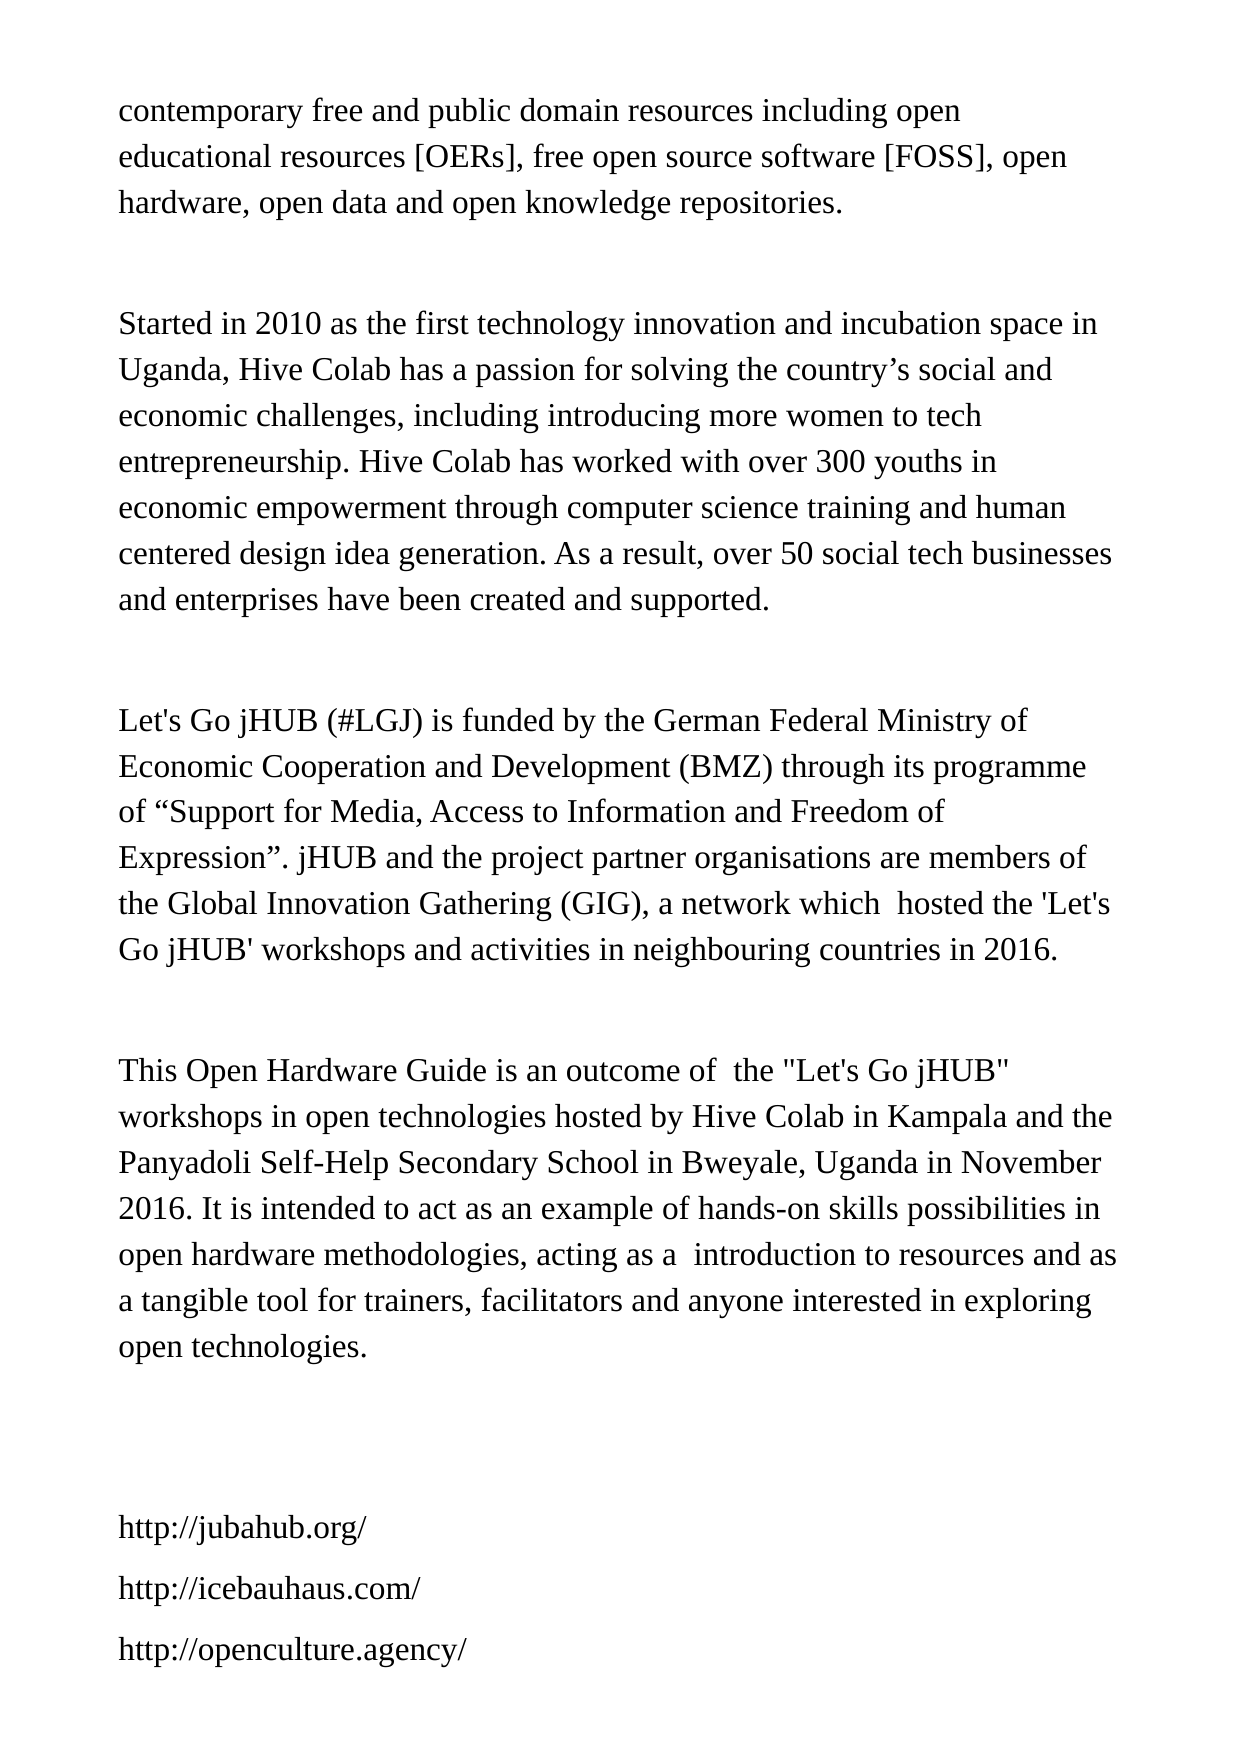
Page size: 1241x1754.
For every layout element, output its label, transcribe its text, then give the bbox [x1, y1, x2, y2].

text http://icebauhaus.com/ [118, 1568, 1122, 1607]
text Let's Go jHUB (#LGJ) is funded by the German Federal Ministry of Economic Cooperation and Development (BMZ) through its programme of “Support for Media, Access to Information and Freedom of Expression”. jHUB and the project partner organisations are members of the Global Innovation Gathering (GIG), a network which hosted the 'Let's Go jHUB' workshops and activities in neighbouring countries in 2016. [118, 700, 1122, 968]
text http://jubahub.org/ [118, 1508, 1122, 1546]
text contemporary free and public domain resources including open educational resources [OERs], free open source software [FOSS], open hardware, open data and open knowledge repositories. [118, 90, 1122, 221]
text This Open Hardware Guide is an outcome of the "Let's Go jHUB" workshops in open technologies hosted by Hive Colab in Kampala and the Panyadoli Self-Help Secondary School in Bweyale, Uganda in November 2016. It is intended to act as an example of hands-on skills possibilities in open hardware methodologies, acting as a introduction to resources and as a tangible tool for trainers, facilitators and anyone interested in exploring open technologies. [118, 1051, 1122, 1364]
text http://openculture.agency/ [118, 1629, 1122, 1667]
text Started in 2010 as the first technology innovation and incubation space in Uganda, Hive Colab has a passion for solving the country’s social and economic challenges, including introducing more women to tech entrepreneurship. Hive Colab has worked with over 300 youths in economic empowerment through computer science training and human centered design idea generation. As a result, over 50 social tech businesses and enterprises have been created and supported. [118, 303, 1122, 617]
